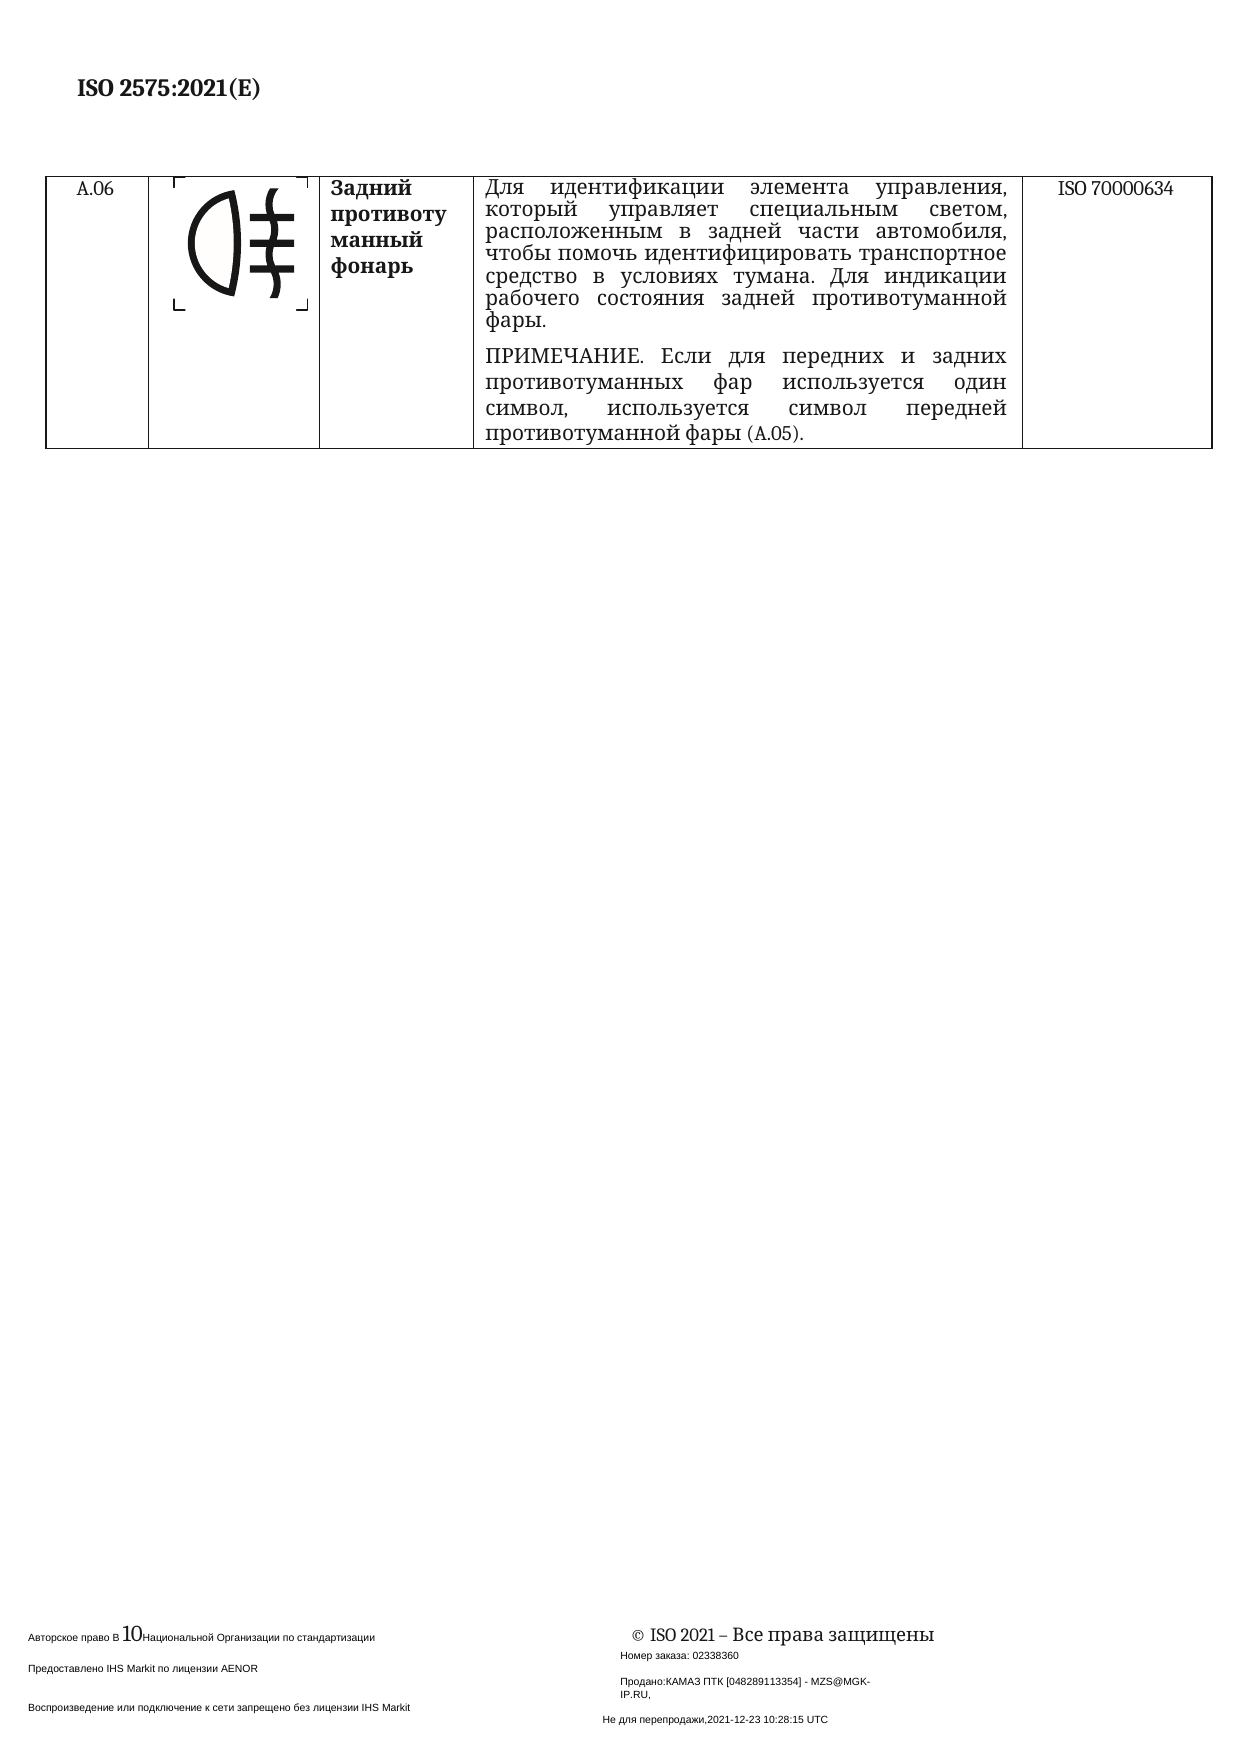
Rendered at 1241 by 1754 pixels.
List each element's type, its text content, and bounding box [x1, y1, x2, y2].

table_cell Для идентификации элемента управления, который управляет специальным светом, расположенным в задней части автомобиля, чтобы помочь идентифицировать транспортное средство в условиях тумана. Для индикации рабочего состояния задней противотуманной фары. ПРИМЕЧАНИЕ. Если для передних и задних противотуманных фар используется один символ, используется символ передней противотуманной фары (A.05). [474, 177, 1022, 448]
table_cell Задний противотуманный фонарь [320, 177, 473, 448]
table_cell A.06 [47, 177, 148, 448]
table_cell ISO 70000634 [1023, 177, 1211, 448]
table_cell [149, 177, 319, 448]
